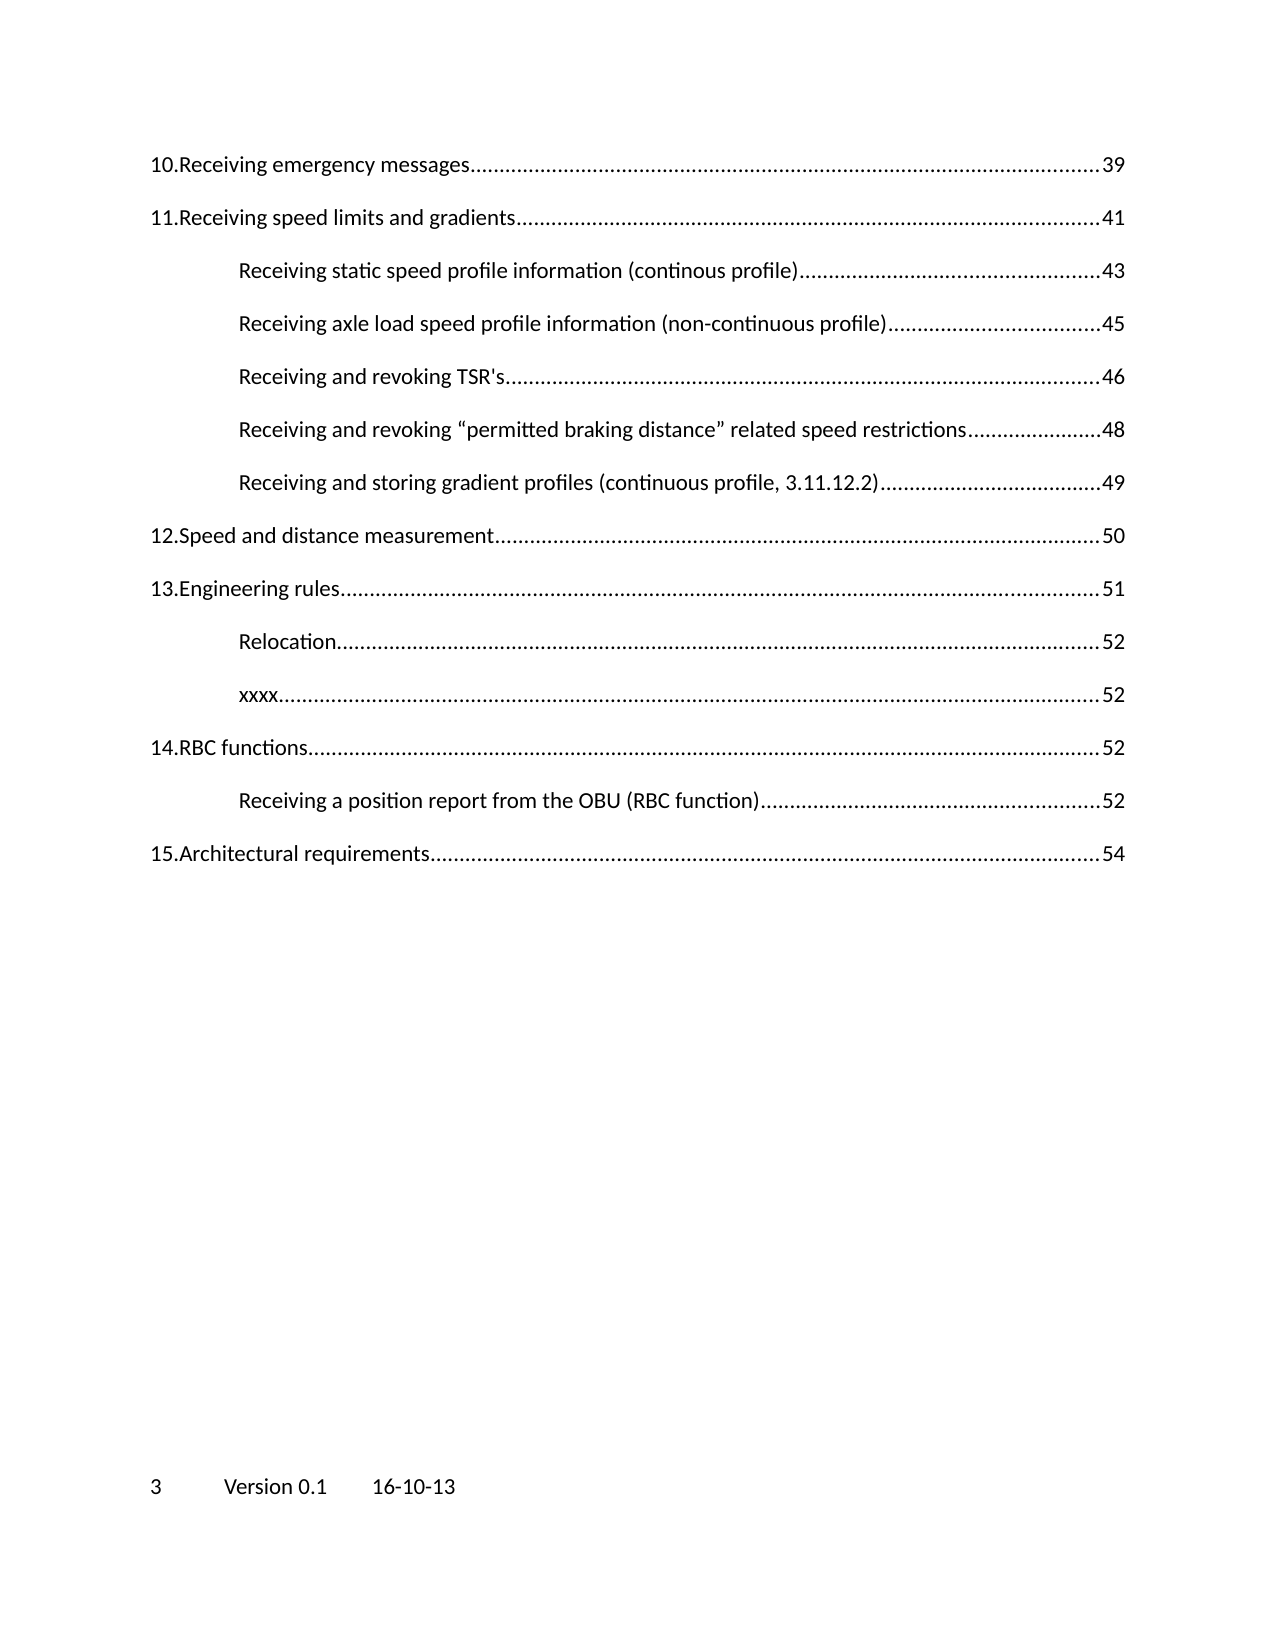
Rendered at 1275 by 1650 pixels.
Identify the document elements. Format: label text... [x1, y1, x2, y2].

text 15.Architectural requirements 54 [150, 839, 1125, 867]
text xxxx 52 [150, 680, 1125, 708]
text Receiving and revoking “permitted braking distance” related speed restrictions 48 [150, 415, 1125, 443]
text Receiving and storing gradient profiles (continuous profile, 3.11.12.2) 49 [150, 468, 1125, 496]
text 12.Speed and distance measurement 50 [150, 521, 1125, 549]
text Receiving a position report from the OBU (RBC function) 52 [150, 786, 1125, 814]
text 13.Engineering rules 51 [150, 574, 1125, 602]
text Receiving and revoking TSR's 46 [150, 362, 1125, 390]
text 10.Receiving emergency messages 39 [150, 150, 1125, 178]
text 11.Receiving speed limits and gradients 41 [150, 203, 1125, 231]
text Receiving axle load speed profile information (non-continuous profile) 45 [150, 309, 1125, 337]
text 14.RBC functions 52 [150, 733, 1125, 761]
text Relocation 52 [150, 627, 1125, 655]
text Receiving static speed profile information (continous profile) 43 [150, 256, 1125, 284]
